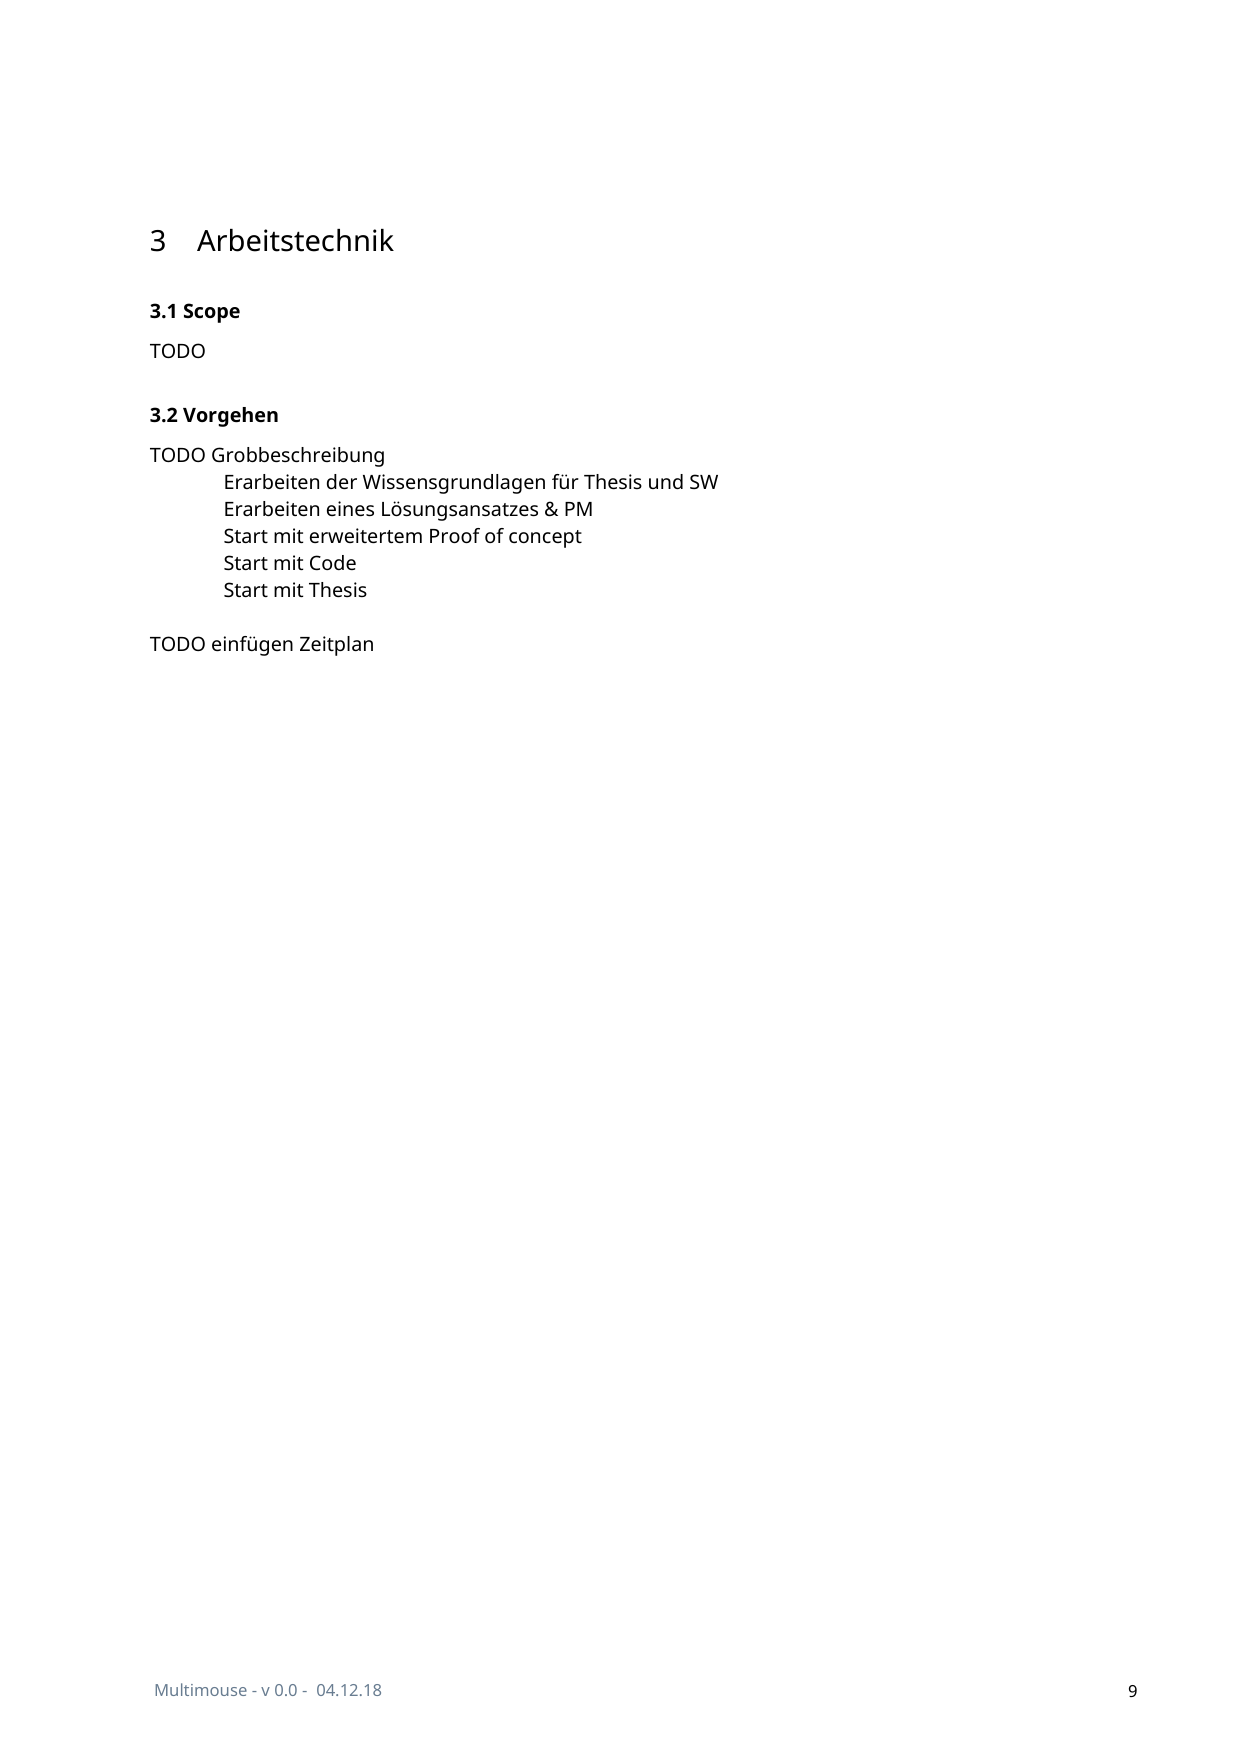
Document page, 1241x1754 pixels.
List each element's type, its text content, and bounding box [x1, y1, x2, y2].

text Start mit Thesis [149, 576, 1136, 603]
text Erarbeiten eines Lösungsansatzes & PM [149, 495, 1136, 522]
subtitle Vorgehen [149, 402, 1136, 429]
text Start mit erweitertem Proof of concept [149, 522, 1136, 549]
text TODO Grobbeschreibung [149, 441, 1136, 468]
subtitle Arbeitstechnik [149, 221, 1136, 260]
text TODO einfügen Zeitplan [149, 630, 1136, 657]
text TODO [149, 337, 1136, 364]
subtitle Scope [149, 298, 1136, 325]
text Erarbeiten der Wissensgrundlagen für Thesis und SW [149, 468, 1136, 495]
text Start mit Code [149, 549, 1136, 576]
